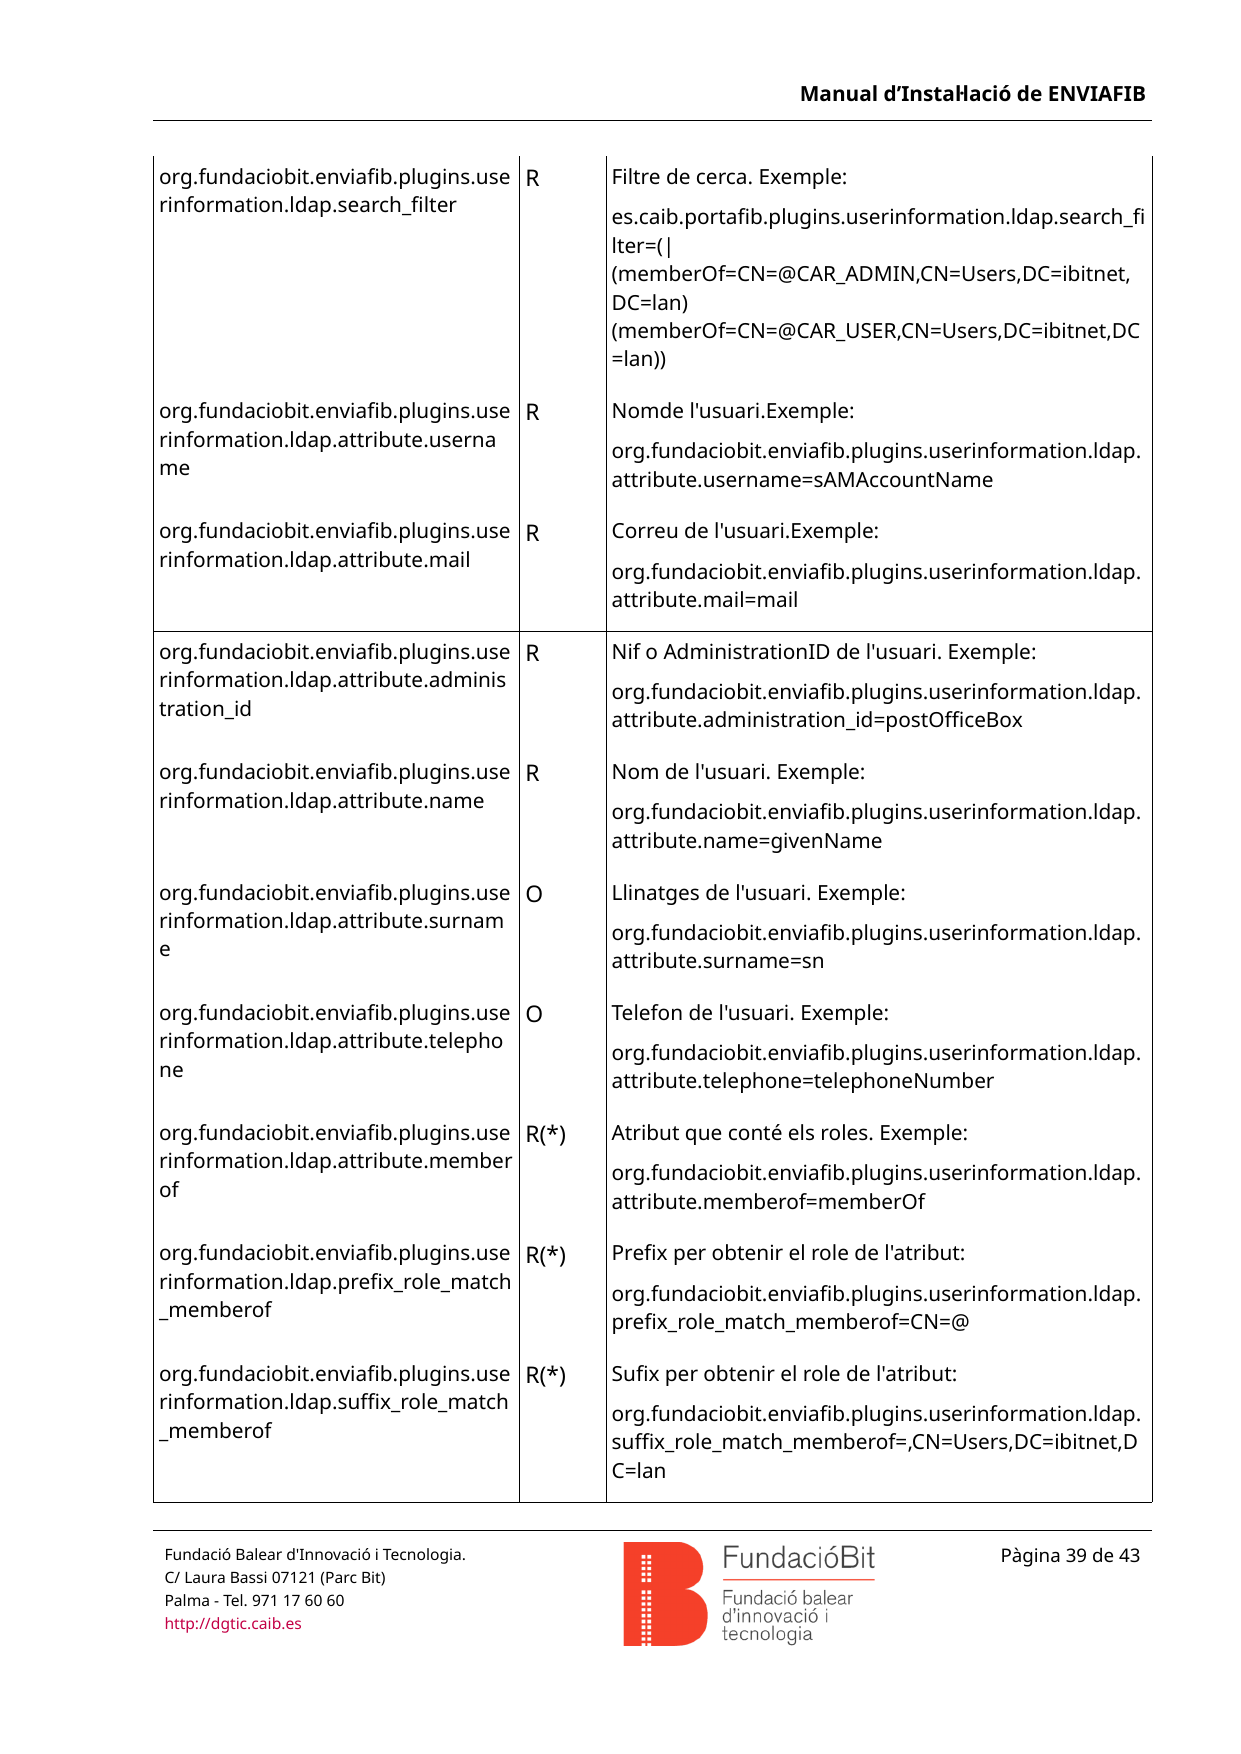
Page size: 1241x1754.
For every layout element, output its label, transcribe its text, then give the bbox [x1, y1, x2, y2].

table_cell R [520, 391, 606, 511]
table_cell R(*) [520, 1113, 606, 1233]
table_cell Llinatges de l'usuari. Exemple: org.fundaciobit.enviafib.plugins.userinformation.ldap.attribute.surname=sn [607, 872, 1152, 992]
table_cell Filtre de cerca. Exemple: es.caib.portafib.plugins.userinformation.ldap.search_filter=(|(memberOf=CN=@CAR_ADMIN,CN=Users,DC=ibitnet,DC=lan)(memberOf=CN=@CAR_USER,CN=Users,DC=ibitnet,DC=lan)) [607, 156, 1152, 391]
table_cell O [520, 872, 606, 992]
table_cell R [520, 511, 606, 631]
table_cell Telefon de l'usuari. Exemple: org.fundaciobit.enviafib.plugins.userinformation.ldap.attribute.telephone=telephoneNumber [607, 992, 1152, 1112]
table_cell org.fundaciobit.enviafib.plugins.userinformation.ldap.search_filter [154, 156, 519, 391]
table_cell Prefix per obtenir el role de l'atribut: org.fundaciobit.enviafib.plugins.userinformation.ldap.prefix_role_match_memberof=CN=@ [607, 1233, 1152, 1353]
table_cell Atribut que conté els roles. Exemple: org.fundaciobit.enviafib.plugins.userinformation.ldap.attribute.memberof=memberOf [607, 1113, 1152, 1233]
table_cell R [520, 752, 606, 872]
picture [623, 1542, 875, 1646]
table_cell O [520, 992, 606, 1112]
table_cell Correu de l'usuari.Exemple: org.fundaciobit.enviafib.plugins.userinformation.ldap.attribute.mail=mail [607, 511, 1152, 631]
table_cell org.fundaciobit.enviafib.plugins.userinformation.ldap.prefix_role_match_memberof [154, 1233, 519, 1353]
table_cell Sufix per obtenir el role de l'atribut: org.fundaciobit.enviafib.plugins.userinformation.ldap.suffix_role_match_memberof=,CN=Users,DC=ibitnet,DC=lan [607, 1353, 1152, 1502]
table_cell org.fundaciobit.enviafib.plugins.userinformation.ldap.attribute.mail [154, 511, 519, 631]
table_cell Nomde l'usuari.Exemple: org.fundaciobit.enviafib.plugins.userinformation.ldap.attribute.username=sAMAccountName [607, 391, 1152, 511]
table_cell org.fundaciobit.enviafib.plugins.userinformation.ldap.attribute.surname [154, 872, 519, 992]
table_cell Nif o AdministrationID de l'usuari. Exemple: org.fundaciobit.enviafib.plugins.userinformation.ldap.attribute.administration_id=postOfficeBox [607, 632, 1152, 752]
table_cell org.fundaciobit.enviafib.plugins.userinformation.ldap.attribute.memberof [154, 1113, 519, 1233]
table_cell R(*) [520, 1233, 606, 1353]
table_cell org.fundaciobit.enviafib.plugins.userinformation.ldap.attribute.name [154, 752, 519, 872]
table_cell R [520, 156, 606, 391]
table_cell org.fundaciobit.enviafib.plugins.userinformation.ldap.attribute.administration_id [154, 632, 519, 752]
table_cell org.fundaciobit.enviafib.plugins.userinformation.ldap.suffix_role_match_memberof [154, 1353, 519, 1502]
table_cell org.fundaciobit.enviafib.plugins.userinformation.ldap.attribute.telephone [154, 992, 519, 1112]
table_cell R(*) [520, 1353, 606, 1502]
table_cell org.fundaciobit.enviafib.plugins.userinformation.ldap.attribute.username [154, 391, 519, 511]
table_cell Nom de l'usuari. Exemple: org.fundaciobit.enviafib.plugins.userinformation.ldap.attribute.name=givenName [607, 752, 1152, 872]
table_cell R [520, 632, 606, 752]
